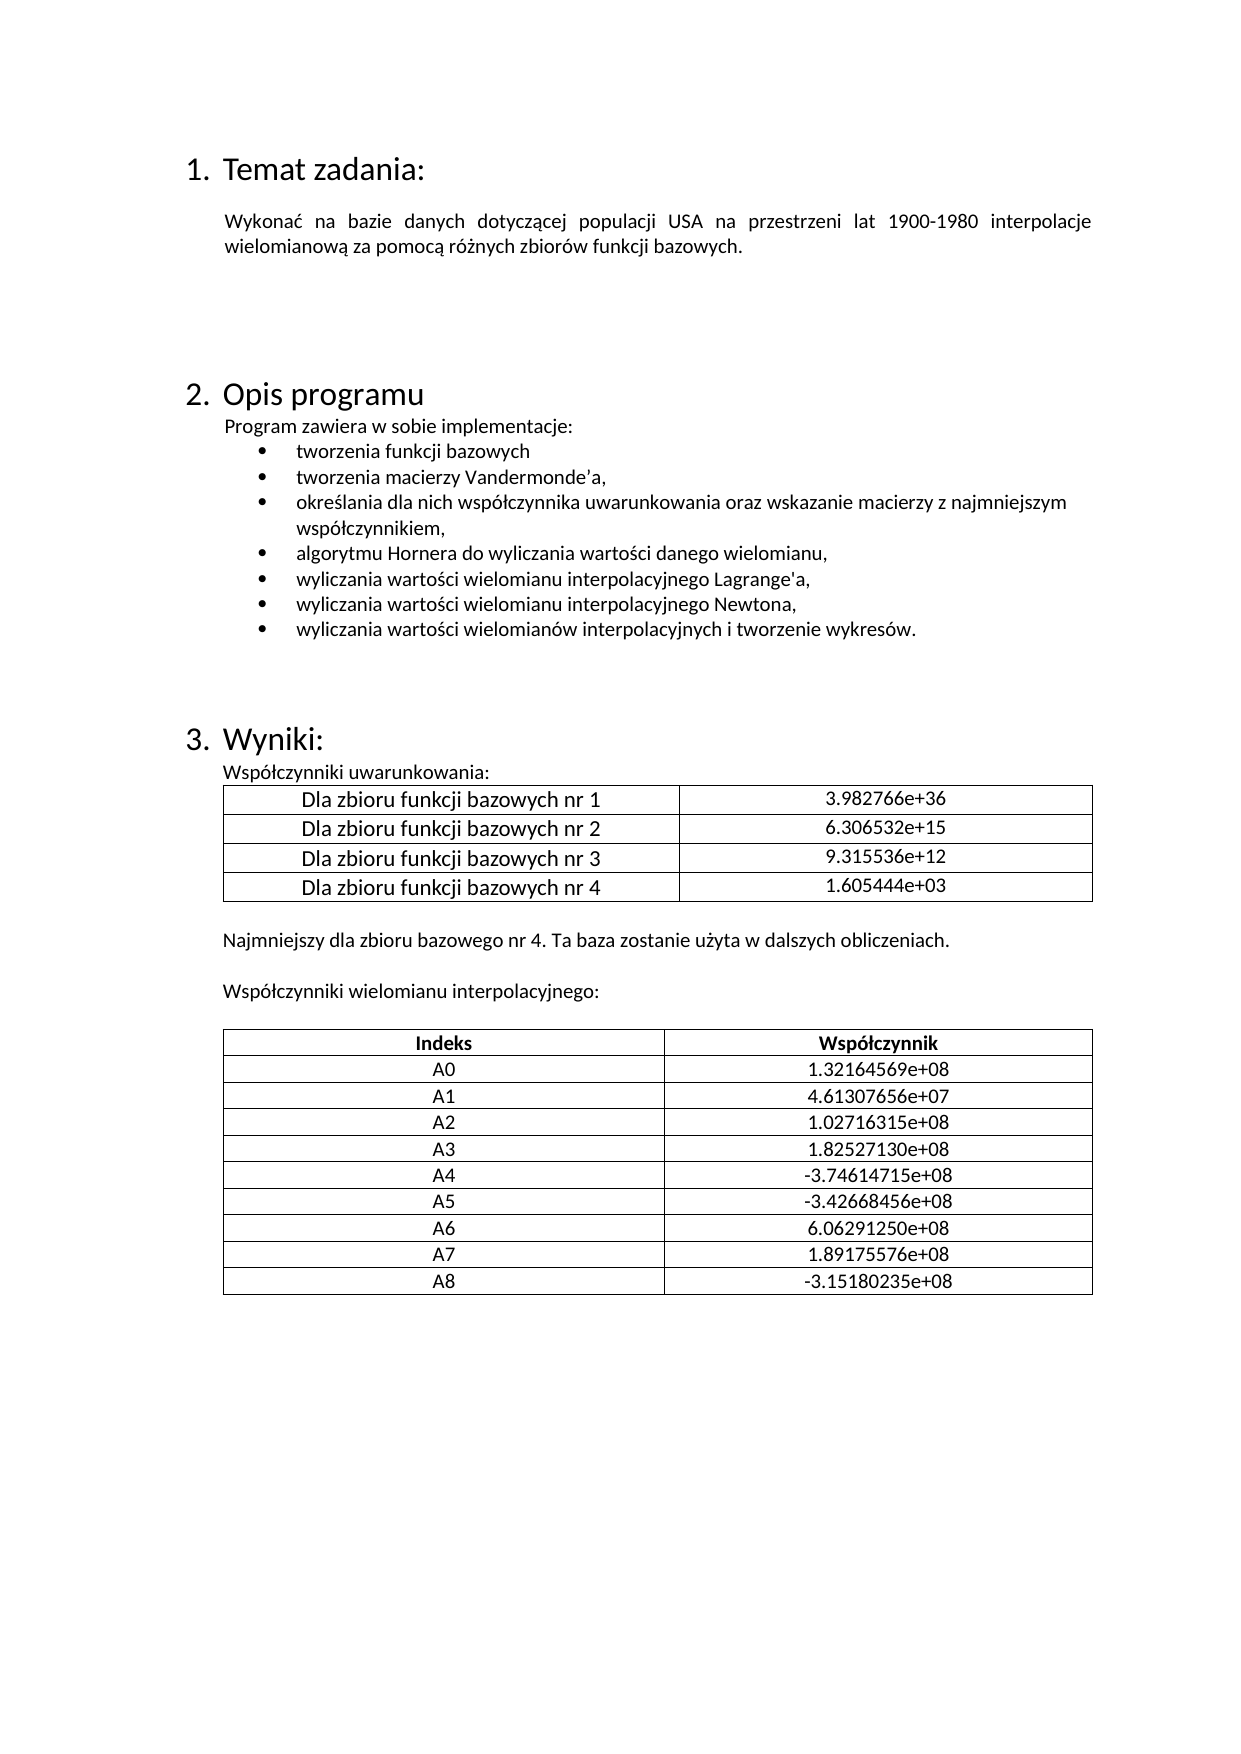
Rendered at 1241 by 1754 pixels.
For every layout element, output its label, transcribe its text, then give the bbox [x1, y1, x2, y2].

table_cell 1.89175576e+08 [665, 1242, 1092, 1267]
table_cell Dla zbioru funkcji bazowych nr 4 [224, 873, 679, 901]
table_header Dla zbioru funkcji bazowych nr 1 [224, 786, 679, 813]
text Program zawiera w sobie implementacje: [224, 413, 1093, 439]
table_cell 1.32164569e+08 [665, 1056, 1092, 1082]
table_cell A4 [224, 1162, 664, 1188]
table_cell A8 [224, 1268, 664, 1293]
table_cell Dla zbioru funkcji bazowych nr 2 [224, 815, 679, 843]
list wyliczania wartości wielomianu interpolacyjnego Newtona, [258, 591, 1093, 617]
table_cell -3.42668456e+08 [665, 1189, 1092, 1214]
table_cell -3.15180235e+08 [665, 1268, 1092, 1293]
table_cell A0 [224, 1056, 664, 1082]
table_cell Dla zbioru funkcji bazowych nr 3 [224, 844, 679, 872]
list wyliczania wartości wielomianów interpolacyjnych i tworzenie wykresów. [258, 617, 1093, 642]
list tworzenia macierzy Vandermonde’a, [258, 464, 1093, 489]
list określania dla nich współczynnika uwarunkowania oraz wskazanie macierzy z najmniejszym współczynnikiem, [258, 489, 1093, 540]
table_cell 4.61307656e+07 [665, 1083, 1092, 1108]
list Wyniki: [185, 718, 1093, 759]
list algorytmu Hornera do wyliczania wartości danego wielomianu, [258, 540, 1093, 566]
table_cell 6.06291250e+08 [665, 1215, 1092, 1241]
table_header Współczynnik [665, 1030, 1092, 1055]
list wyliczania wartości wielomianu interpolacyjnego Lagrange'a, [258, 566, 1093, 591]
list Opis programu [185, 373, 1093, 413]
table_cell 1.82527130e+08 [665, 1136, 1092, 1161]
table_cell A3 [224, 1136, 664, 1161]
table_cell 9.315536e+12 [680, 844, 1092, 872]
table_header 3.982766e+36 [680, 786, 1092, 813]
text Wykonać na bazie danych dotyczącej populacji USA na przestrzeni lat 1900-1980 interpolacje wielomianową za pomocą różnych zbiorów funkcji bazowych. [224, 208, 1093, 259]
table_cell 1.02716315e+08 [665, 1109, 1092, 1135]
table_cell 6.306532e+15 [680, 815, 1092, 843]
list Współczynniki wielomianu interpolacyjnego: [223, 978, 1093, 1003]
list Współczynniki uwarunkowania: [223, 759, 1093, 784]
table_cell 1.605444e+03 [680, 873, 1092, 901]
table_header Indeks [224, 1030, 664, 1055]
table_cell A7 [224, 1242, 664, 1267]
table_cell A5 [224, 1189, 664, 1214]
table_cell -3.74614715e+08 [665, 1162, 1092, 1188]
table_cell A1 [224, 1083, 664, 1108]
list Najmniejszy dla zbioru bazowego nr 4. Ta baza zostanie użyta w dalszych obliczeniach. [223, 927, 1093, 953]
list tworzenia funkcji bazowych [258, 439, 1093, 464]
table_cell A6 [224, 1215, 664, 1241]
table_cell A2 [224, 1109, 664, 1135]
list Temat zadania: [185, 148, 1093, 188]
